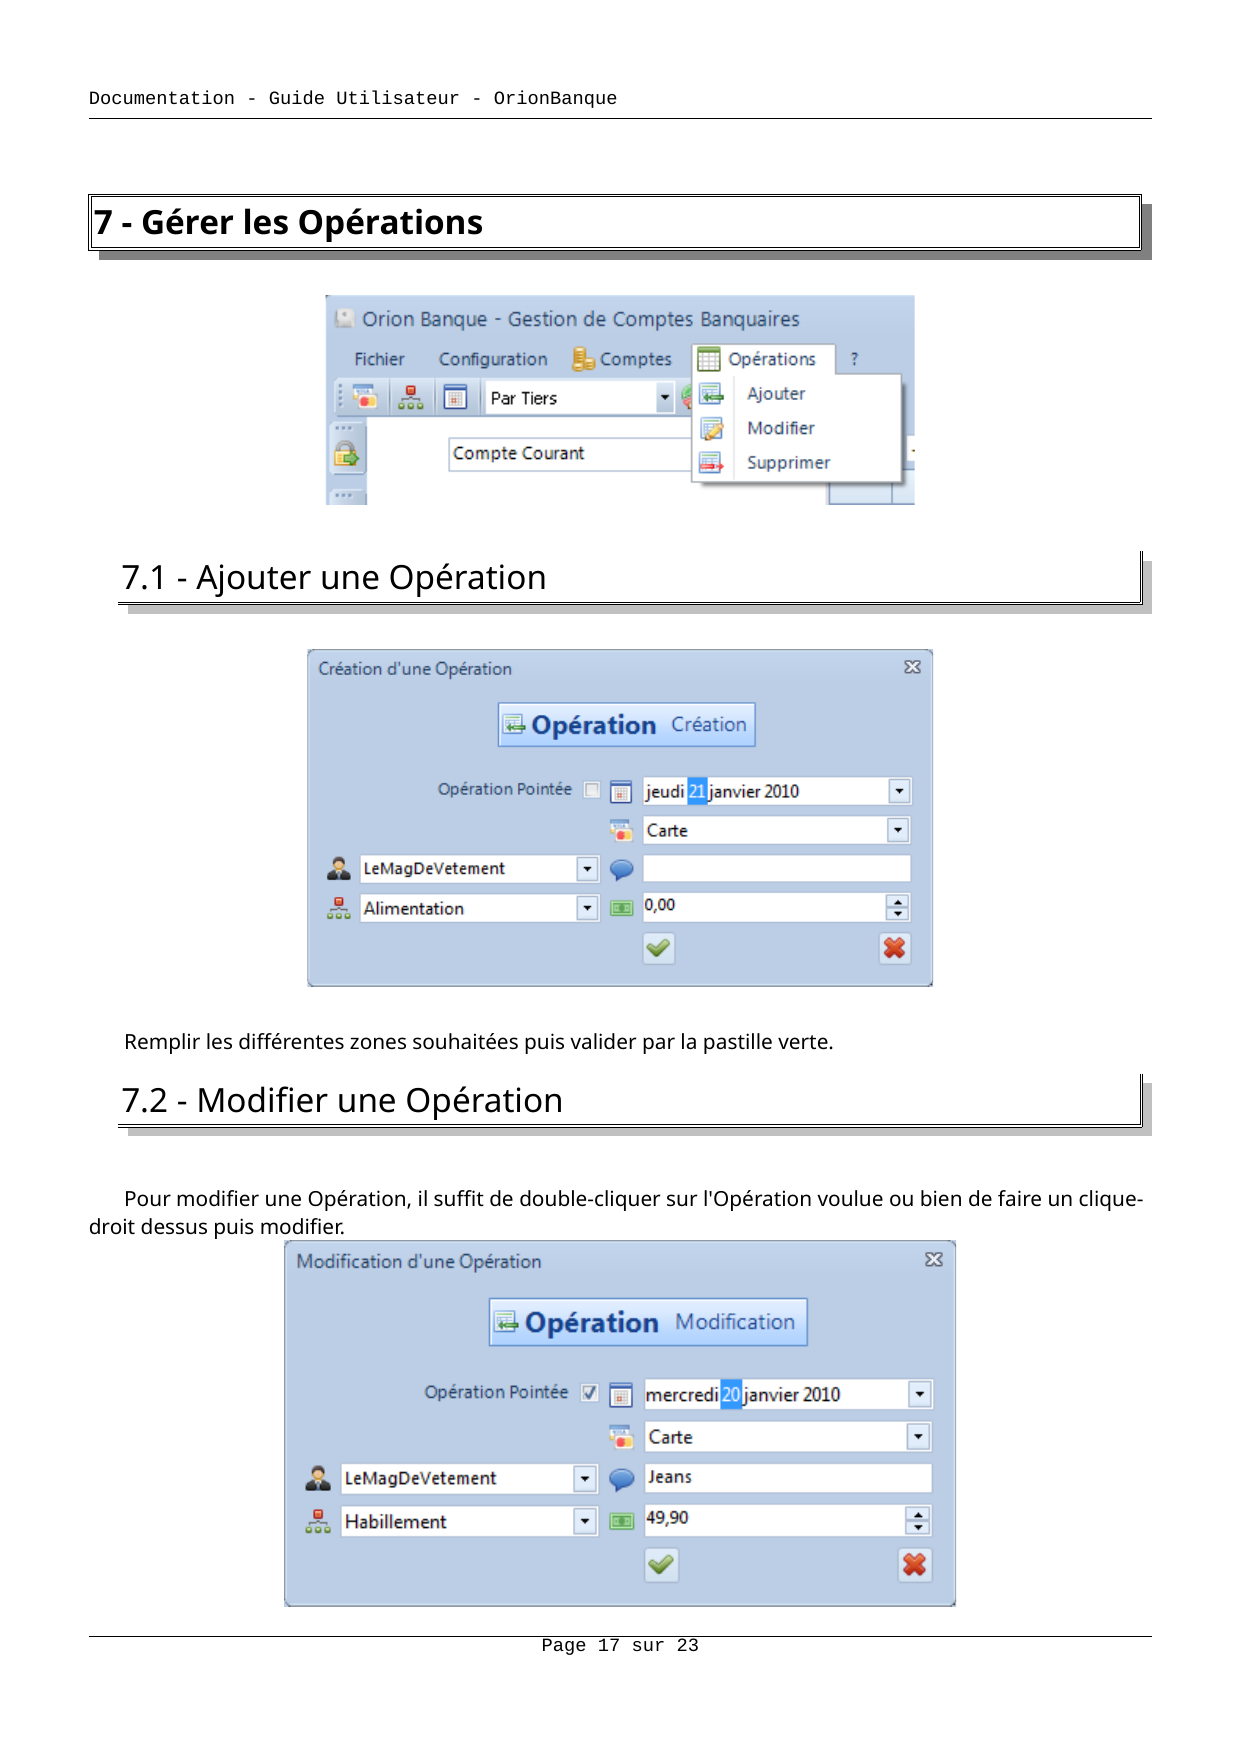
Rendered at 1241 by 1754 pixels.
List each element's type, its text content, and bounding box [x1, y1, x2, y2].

picture [307, 649, 934, 987]
subtitle Gérer les Opérations [92, 197, 1139, 247]
picture [325, 295, 915, 505]
subtitle Modifier une Opération [118, 1073, 1140, 1124]
subtitle Ajouter une Opération [118, 551, 1142, 604]
text Remplir les différentes zones souhaitées puis valider par la pastille verte. [88, 1027, 1152, 1056]
picture [284, 1240, 957, 1607]
text Pour modifier une Opération, il suffit de double-cliquer sur l'Opération voulue ou bien de faire un clique-droit dessus puis modifier. [88, 1184, 1152, 1241]
